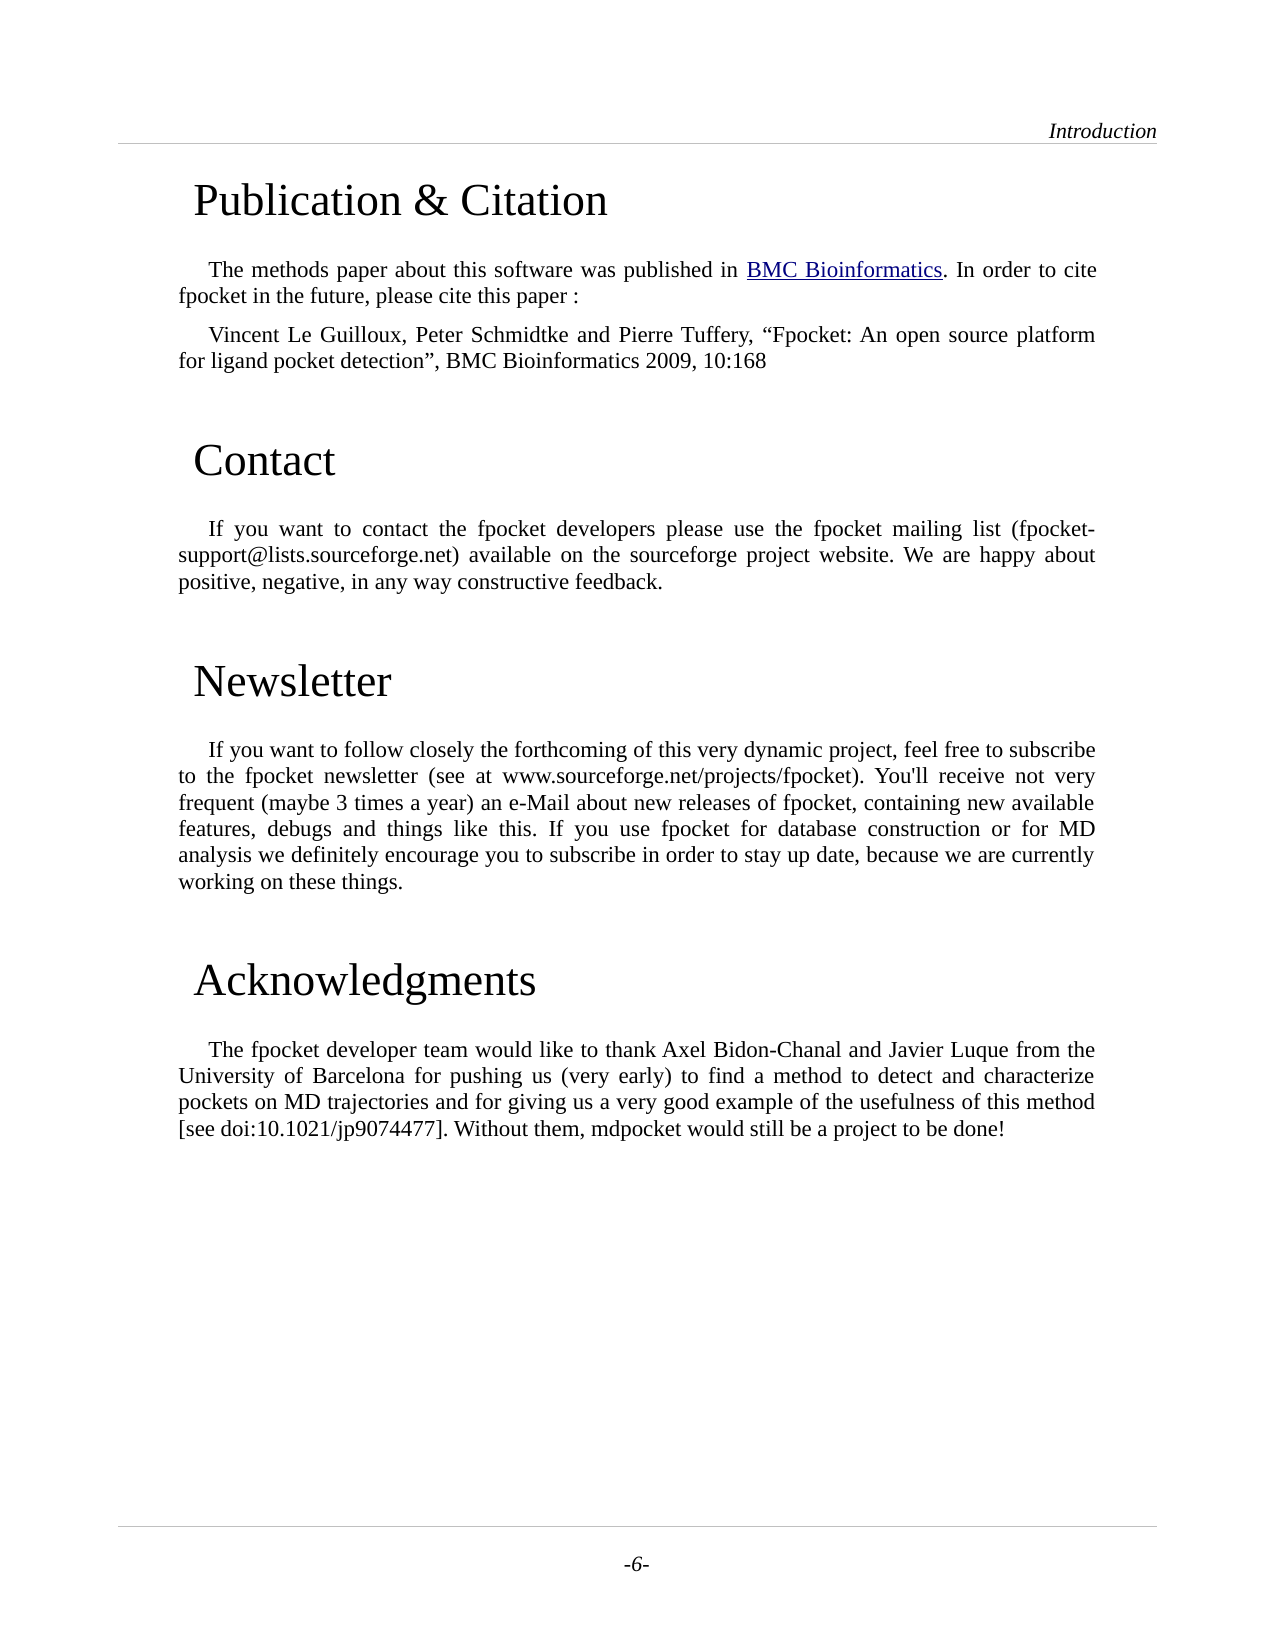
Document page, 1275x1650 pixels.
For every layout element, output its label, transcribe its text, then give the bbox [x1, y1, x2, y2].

subtitle Contact [193, 432, 1157, 485]
subtitle Newsletter [193, 653, 1157, 706]
text If you want to follow closely the forthcoming of this very dynamic project, feel free to subscribe to the fpocket newsletter (see at www.sourceforge.net/projects/fpocket). You'll receive not very frequent (maybe 3 times a year) an e-Mail about new releases of fpocket, containing new available features, debugs and things like this. If you use fpocket for database construction or for MD analysis we definitely encourage you to subscribe in order to stay up date, because we are currently working on these things. [178, 736, 1097, 894]
text If you want to contact the fpocket developers please use the fpocket mailing list (fpocket-support@lists.sourceforge.net) available on the sourceforge project website. We are happy about positive, negative, in any way constructive feedback. [178, 515, 1097, 594]
text Vincent Le Guilloux, Peter Schmidtke and Pierre Tuffery, “Fpocket: An open source platform for ligand pocket detection”, BMC Bioinformatics 2009, 10:168 [178, 321, 1097, 373]
subtitle Acknowledgments [193, 953, 1157, 1006]
text The methods paper about this software was published in BMC Bioinformatics. In order to cite fpocket in the future, please cite this paper : [178, 256, 1097, 308]
subtitle Publication & Citation [193, 173, 1157, 226]
text The fpocket developer team would like to thank Axel Bidon-Chanal and Javier Luque from the University of Barcelona for pushing us (very early) to find a method to detect and characterize pockets on MD trajectories and for giving us a very good example of the usefulness of this method [see doi:10.1021/jp9074477]. Without them, mdpocket would still be a project to be done! [178, 1036, 1097, 1141]
